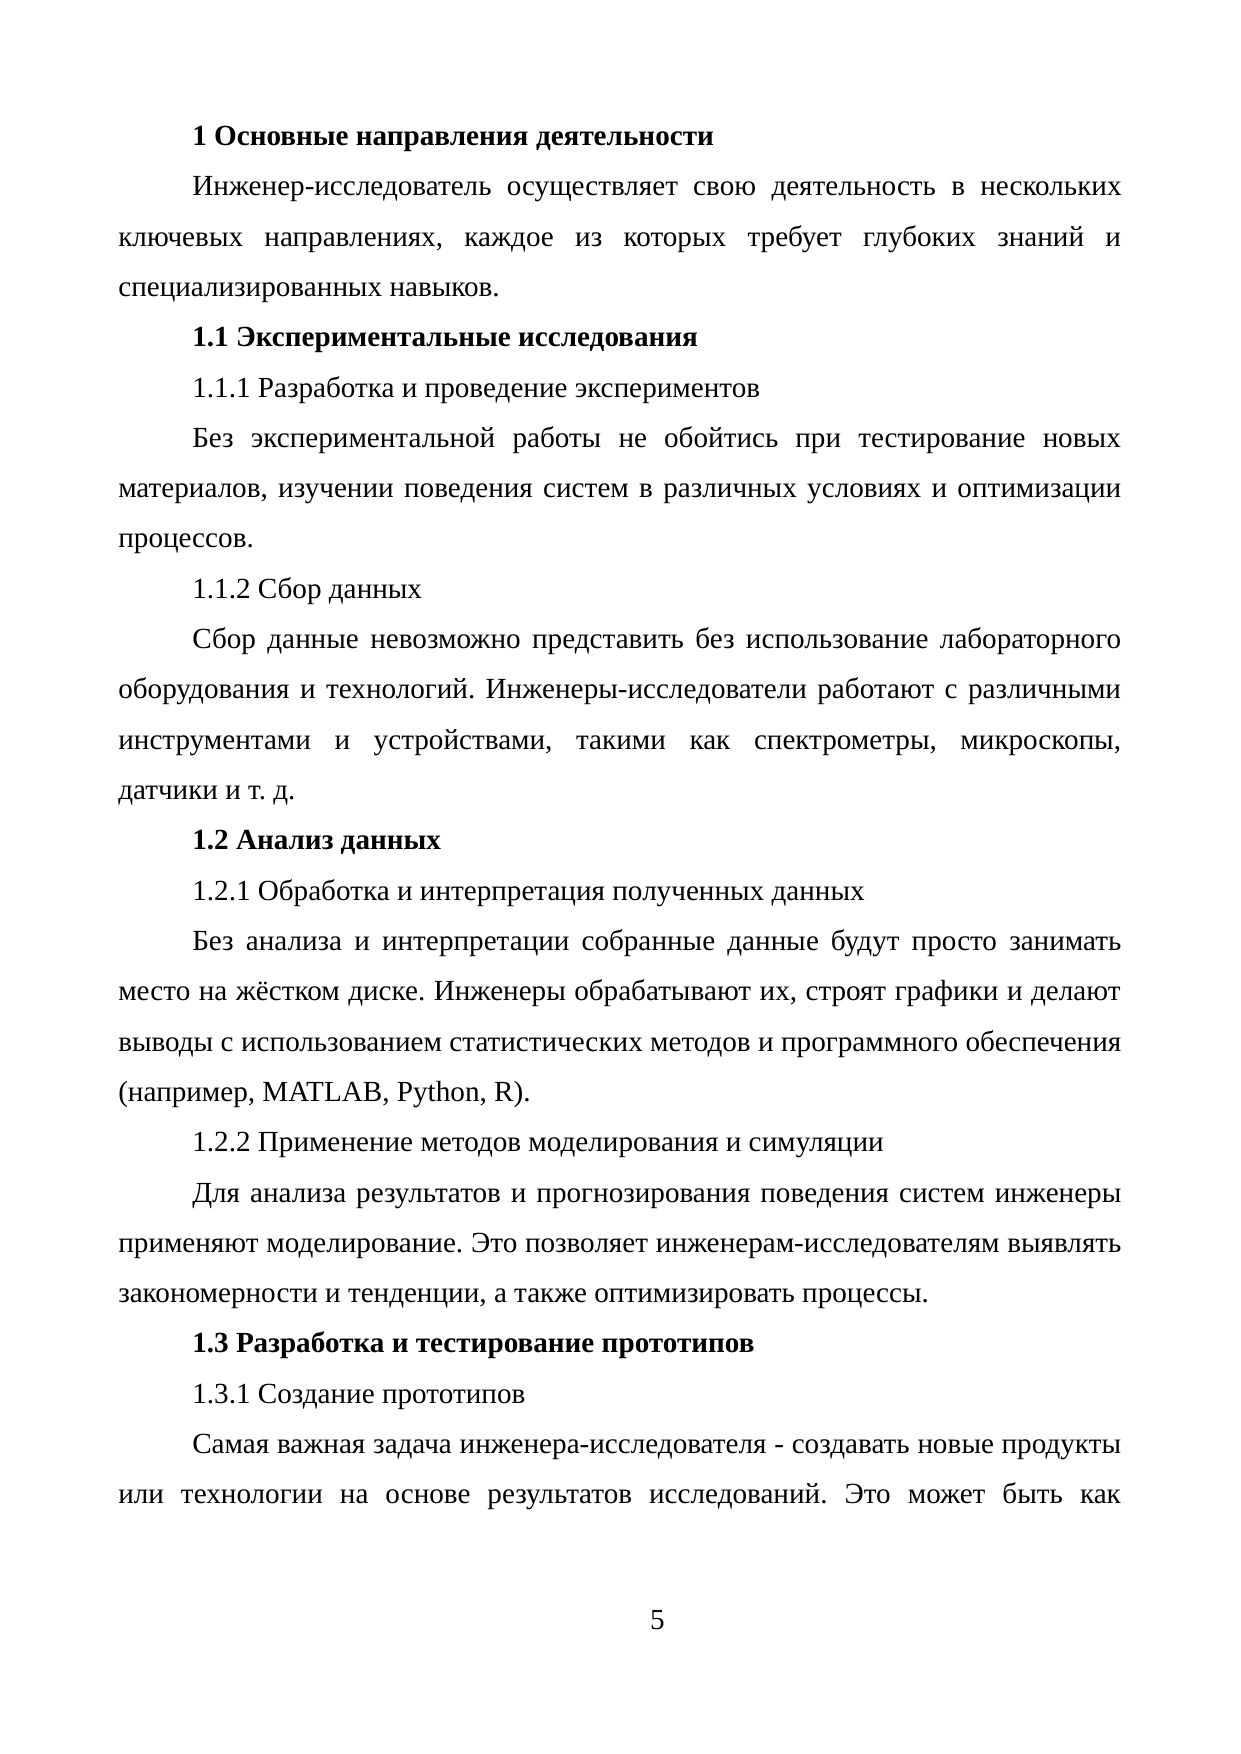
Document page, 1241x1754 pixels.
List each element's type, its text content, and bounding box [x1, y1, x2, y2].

text Без анализа и интерпретации собранные данные будут просто занимать место на жёстком диске. Инженеры обрабатывают их, строят графики и делают выводы с использованием статистических методов и программного обеспечения (например, MATLAB, Python, R). [118, 923, 1122, 1108]
subtitle Создание прототипов [118, 1376, 1122, 1409]
subtitle Сбор данных [118, 571, 1122, 604]
text Сбор данные невозможно представить без использование лабораторного оборудования и технологий. Инженеры-исследователи работают с различными инструментами и устройствами, такими как спектрометры, микроскопы, датчики и т. д. [118, 621, 1122, 806]
subtitle Экспериментальные исследования [118, 319, 1122, 353]
subtitle Анализ данных [118, 822, 1122, 856]
subtitle Разработка и проведение экспериментов [118, 370, 1122, 403]
subtitle Разработка и тестирование прототипов [118, 1326, 1122, 1359]
text Для анализа результатов и прогнозирования поведения систем инженеры применяют моделирование. Это позволяет инженерам-исследователям выявлять закономерности и тенденции, а также оптимизировать процессы. [118, 1175, 1122, 1309]
text Самая важная задача инженера-исследователя - создавать новые продукты или технологии на основе результатов исследований. Это может быть как [118, 1426, 1122, 1510]
text Без экспериментальной работы не обойтись при тестирование новых материалов, изучении поведения систем в различных условиях и оптимизации процессов. [118, 420, 1122, 554]
subtitle Обработка и интерпретация полученных данных [118, 873, 1122, 906]
subtitle Основные направления деятельности [118, 118, 1122, 152]
subtitle Применение методов моделирования и симуляции [118, 1124, 1122, 1158]
text Инженер-исследователь осуществляет свою деятельность в нескольких ключевых направлениях, каждое из которых требует глубоких знаний и специализированных навыков. [118, 168, 1122, 303]
